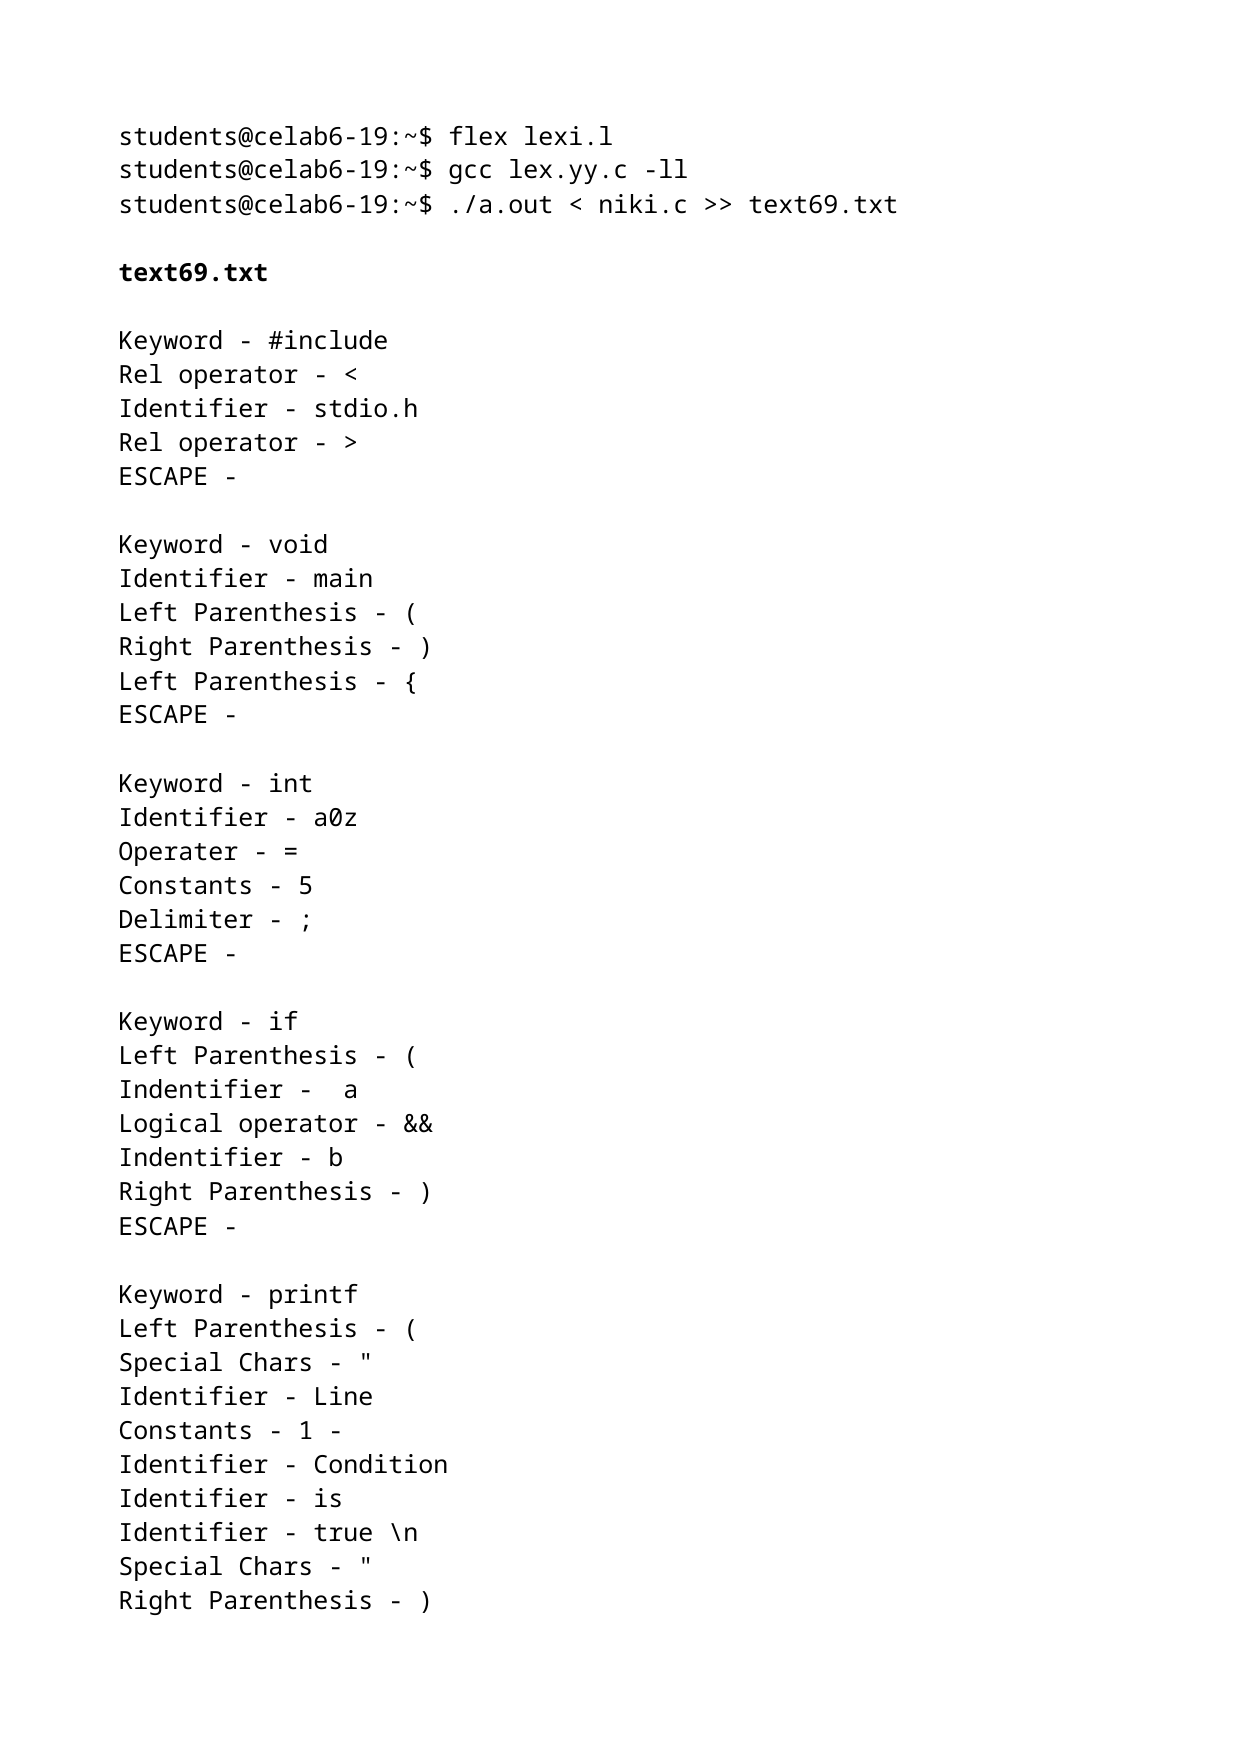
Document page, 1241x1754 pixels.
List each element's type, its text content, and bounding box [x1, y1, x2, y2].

text ESCAPE - [118, 697, 1122, 731]
text Identifier - is [118, 1481, 1122, 1515]
text Identifier - true \n [118, 1515, 1122, 1549]
text Identifier - Condition [118, 1447, 1122, 1481]
text Special Chars - " [118, 1344, 1122, 1378]
text Right Parenthesis - ) [118, 1174, 1122, 1208]
text Logical operator - && [118, 1106, 1122, 1140]
text Constants - 5 [118, 867, 1122, 902]
text ESCAPE - [118, 936, 1122, 970]
text Left Parenthesis - ( [118, 595, 1122, 629]
text text69.txt [118, 254, 1122, 288]
text Left Parenthesis - ( [118, 1038, 1122, 1072]
text Right Parenthesis - ) [118, 1583, 1122, 1617]
text Identifier - Line [118, 1378, 1122, 1412]
text Delimiter - ; [118, 902, 1122, 936]
text Rel operator - < [118, 357, 1122, 391]
text students@celab6-19:~$ gcc lex.yy.c -ll [118, 152, 1122, 186]
text ESCAPE - [118, 1208, 1122, 1242]
text Keyword - int [118, 765, 1122, 799]
text Left Parenthesis - ( [118, 1310, 1122, 1344]
text Keyword - if [118, 1004, 1122, 1038]
text Special Chars - " [118, 1549, 1122, 1583]
text Left Parenthesis - { [118, 663, 1122, 697]
text Identifier - stdio.h [118, 391, 1122, 425]
text Identifier - a0z [118, 799, 1122, 833]
text Right Parenthesis - ) [118, 629, 1122, 663]
text students@celab6-19:~$ ./a.out < niki.c >> text69.txt [118, 186, 1122, 220]
text Operater - = [118, 833, 1122, 867]
text Identifier - main [118, 561, 1122, 595]
text ESCAPE - [118, 459, 1122, 493]
text Keyword - void [118, 527, 1122, 561]
text Indentifier - a [118, 1072, 1122, 1106]
text Indentifier - b [118, 1140, 1122, 1174]
text Constants - 1 - [118, 1412, 1122, 1447]
text Keyword - #include [118, 322, 1122, 357]
text Keyword - printf [118, 1276, 1122, 1310]
text students@celab6-19:~$ flex lexi.l [118, 118, 1122, 152]
text Rel operator - > [118, 425, 1122, 459]
